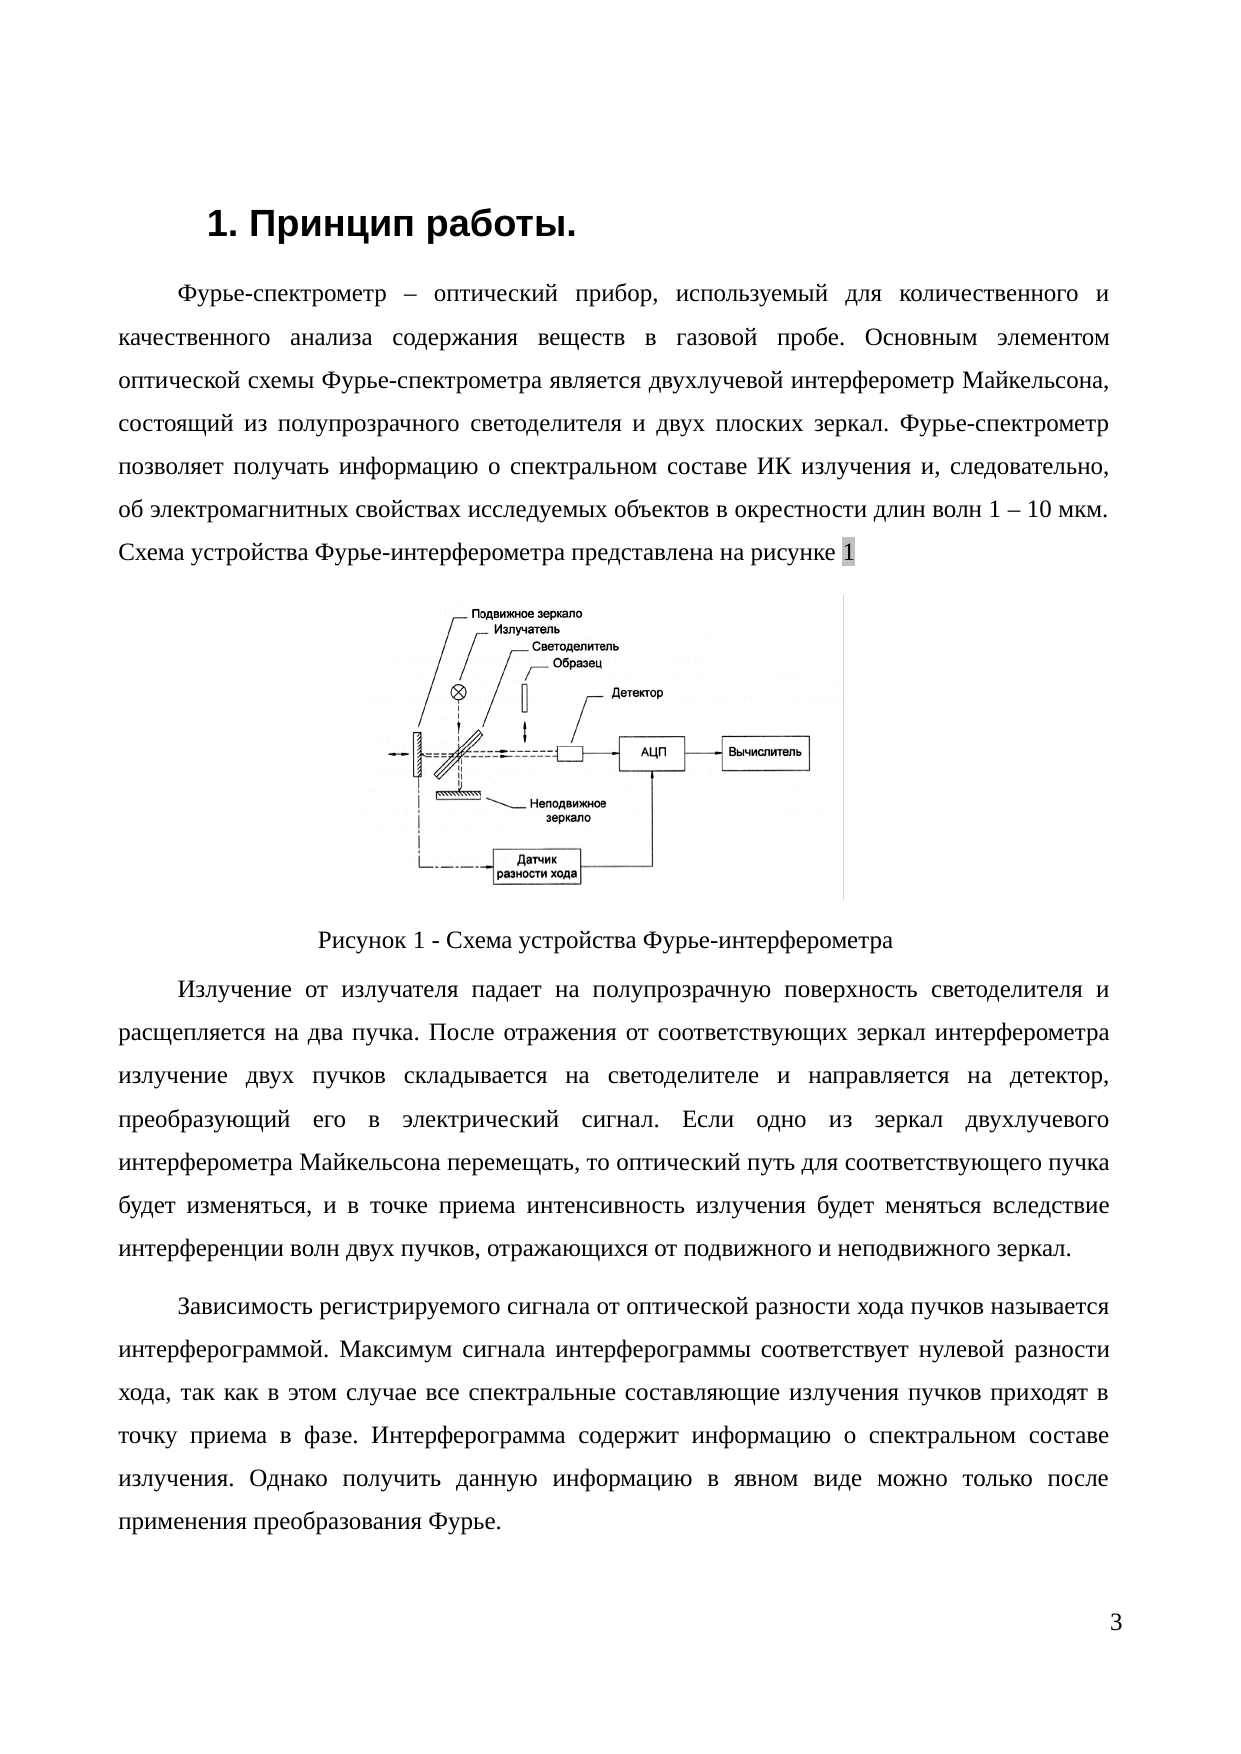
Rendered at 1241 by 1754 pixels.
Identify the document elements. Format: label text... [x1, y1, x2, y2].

text Излучение от излучателя падает на полупрозрачную поверхность светоделителя и расщепляется на два пучка. После отражения от соответствующих зеркал интерферометра излучение двух пучков складывается на светоделителе и направляется на детектор, преобразующий его в электрический сигнал. Если одно из зеркал двухлучевого интерферометра Майкельсона перемещать, то оптический путь для соответствующего пучка будет изменяться, и в точке приема интенсивность излучения будет меняться вследствие интерференции волн двух пучков, отражающихся от подвижного и неподвижного зеркал. [118, 974, 1110, 1262]
picture [360, 595, 844, 900]
subtitle Принцип работы. [148, 201, 1093, 244]
text Зависимость регистрируемого сигнала от оптической разности хода пучков называется интерферограммой. Максимум сигнала интерферограммы соответствует нулевой разности хода, так как в этом случае все спектральные составляющие излучения пучков приходят в точку приема в фазе. Интерферограмма содержит информацию о спектральном составе излучения. Однако получить данную информацию в явном виде можно только после применения преобразования Фурье. [118, 1291, 1110, 1535]
text Рисунок 1 - Схема устройства Фурье-интерферометра [118, 925, 1093, 954]
text Фурье-спектрометр – оптический прибор, используемый для количественного и качественного анализа содержания веществ в газовой пробе. Основным элементом оптической схемы Фурье-спектрометра является двухлучевой интерферометр Майкельсона, состоящий из полупрозрачного светоделителя и двух плоских зеркал. Фурье-спектрометр позволяет получать информацию о спектральном составе ИК излучения и, следовательно, об электромагнитных свойствах исследуемых объектов в окрестности длин волн 1 – 10 мкм. Схема устройства Фурье-интерферометра представлена на рисунке 1 [118, 278, 1110, 566]
